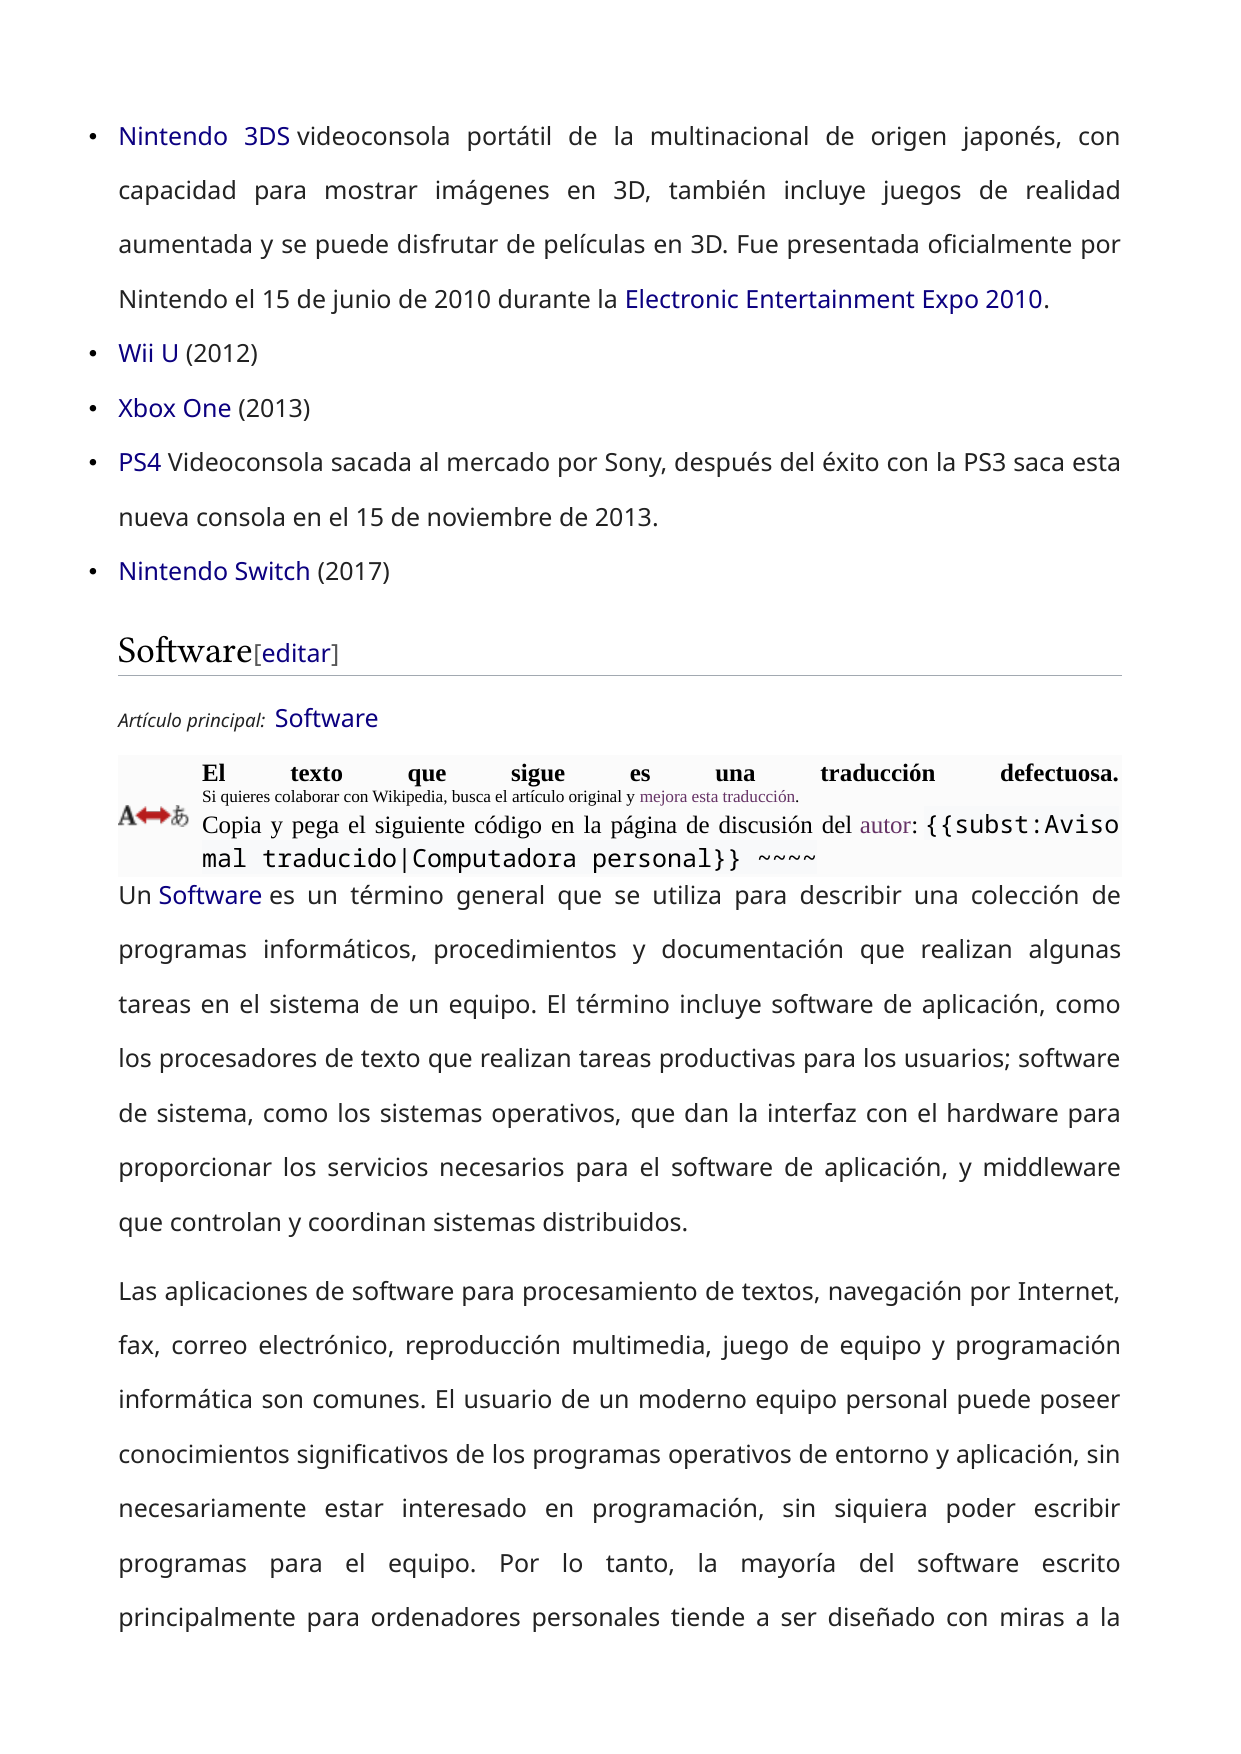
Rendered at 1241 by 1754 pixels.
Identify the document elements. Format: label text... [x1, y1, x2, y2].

list PS4 Videoconsola sacada al mercado por Sony, después del éxito con la PS3 saca esta nueva consola en el 15 de noviembre de 2013. [118, 445, 1122, 533]
picture [118, 805, 189, 827]
table_header El texto que sigue es una traducción defectuosa. Si quieres colaborar con Wikipedia, busca el artículo original y mejora esta traducción. Copia y pega el siguiente código en la página de discusión del autor: {{subst:Aviso mal traducido|Computadora personal}} ~~~~ [199, 755, 1122, 877]
text Las aplicaciones de software para procesamiento de textos, navegación por Internet, fax, correo electrónico, reproducción multimedia, juego de equipo y programación informática son comunes. El usuario de un moderno equipo personal puede poseer conocimientos significativos de los programas operativos de entorno y aplicación, sin necesariamente estar interesado en programación, sin siquiera poder escribir programas para el equipo. Por lo tanto, la mayoría del software escrito principalmente para ordenadores personales tiende a ser diseñado con miras a la [118, 1273, 1122, 1634]
subtitle Software[editar] [118, 629, 1122, 675]
list Nintendo 3DS videoconsola portátil de la multinacional de origen japonés, con capacidad para mostrar imágenes en 3D, también incluye juegos de realidad aumentada y se puede disfrutar de películas en 3D. Fue presentada oficialmente por Nintendo el 15 de junio de 2010 durante la Electronic Entertainment Expo 2010. [118, 118, 1122, 316]
list Wii U (2012) [118, 336, 1122, 370]
list Xbox One (2013) [118, 391, 1122, 424]
table_header [118, 755, 199, 877]
text Artículo principal: Software [118, 700, 1122, 734]
list Nintendo Switch (2017) [118, 554, 1122, 588]
text Un Software es un término general que se utiliza para describir una colección de programas informáticos, procedimientos y documentación que realizan algunas tareas en el sistema de un equipo. El término incluye software de aplicación, como los procesadores de texto que realizan tareas productivas para los usuarios; software de sistema, como los sistemas operativos, que dan la interfaz con el hardware para proporcionar los servicios necesarios para el software de aplicación, y middleware que controlan y coordinan sistemas distribuidos. [118, 877, 1122, 1238]
